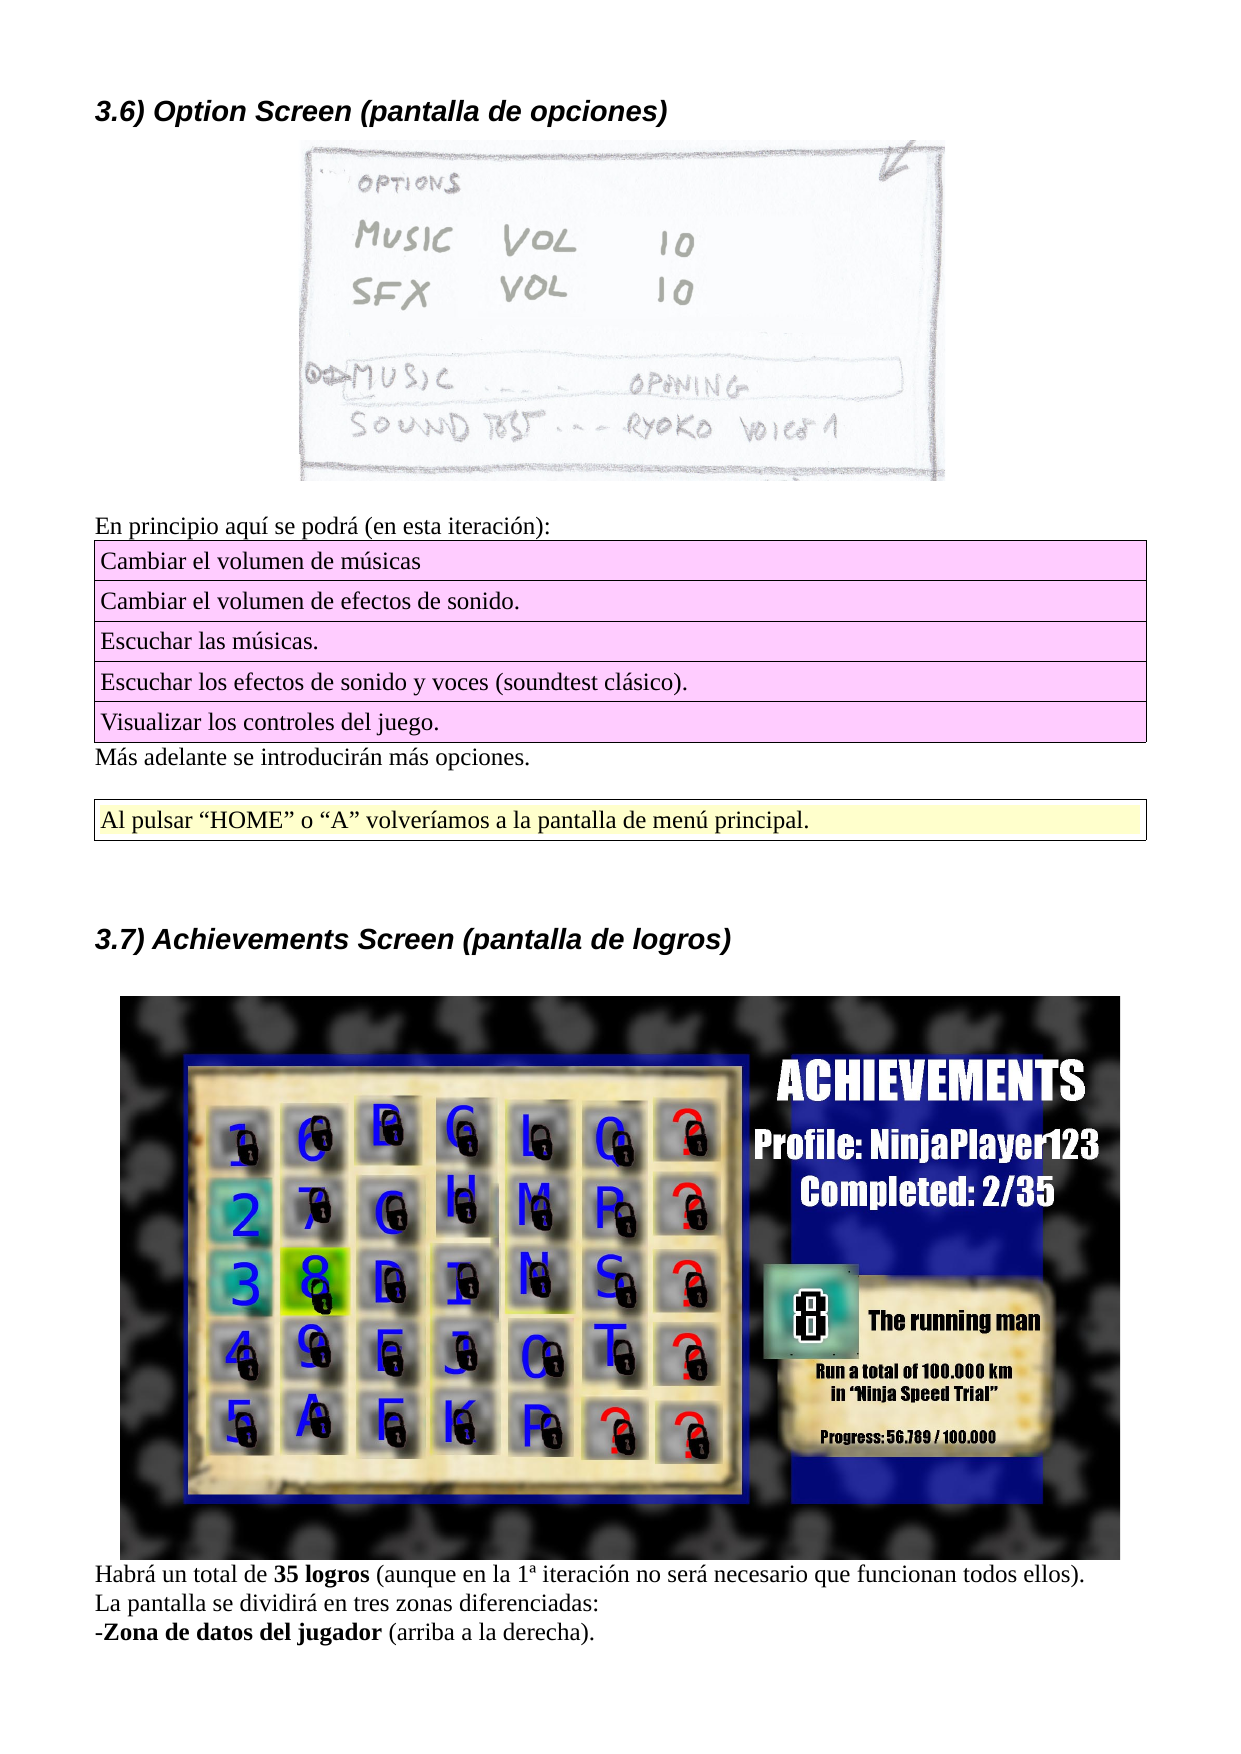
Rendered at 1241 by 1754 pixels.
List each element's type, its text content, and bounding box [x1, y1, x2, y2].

table_cell Cambiar el volumen de efectos de sonido. [95, 581, 1146, 621]
text En principio aquí se podrá (en esta iteración): [94, 511, 1146, 540]
table_cell Escuchar las músicas. [95, 622, 1146, 661]
text Más adelante se introducirán más opciones. [94, 743, 1146, 770]
table_cell Escuchar los efectos de sonido y voces (soundtest clásico). [95, 662, 1146, 701]
table_header Al pulsar “HOME” o “A” volveríamos a la pantalla de menú principal. [95, 800, 1146, 839]
table_header Cambiar el volumen de músicas [95, 541, 1146, 580]
text -Zona de datos del jugador (arriba a la derecha). [94, 1617, 1146, 1646]
subtitle 3.7) Achievements Screen (pantalla de logros) [94, 922, 1146, 956]
picture [294, 140, 947, 483]
text La pantalla se dividirá en tres zonas diferenciadas: [94, 1588, 1146, 1617]
table_cell Visualizar los controles del juego. [95, 702, 1146, 742]
subtitle 3.6) Option Screen (pantalla de opciones) [94, 94, 1146, 128]
picture [120, 996, 1121, 1560]
text Habrá un total de 35 logros (aunque en la 1ª iteración no será necesario que funcionan todos ellos). [94, 997, 1146, 1588]
